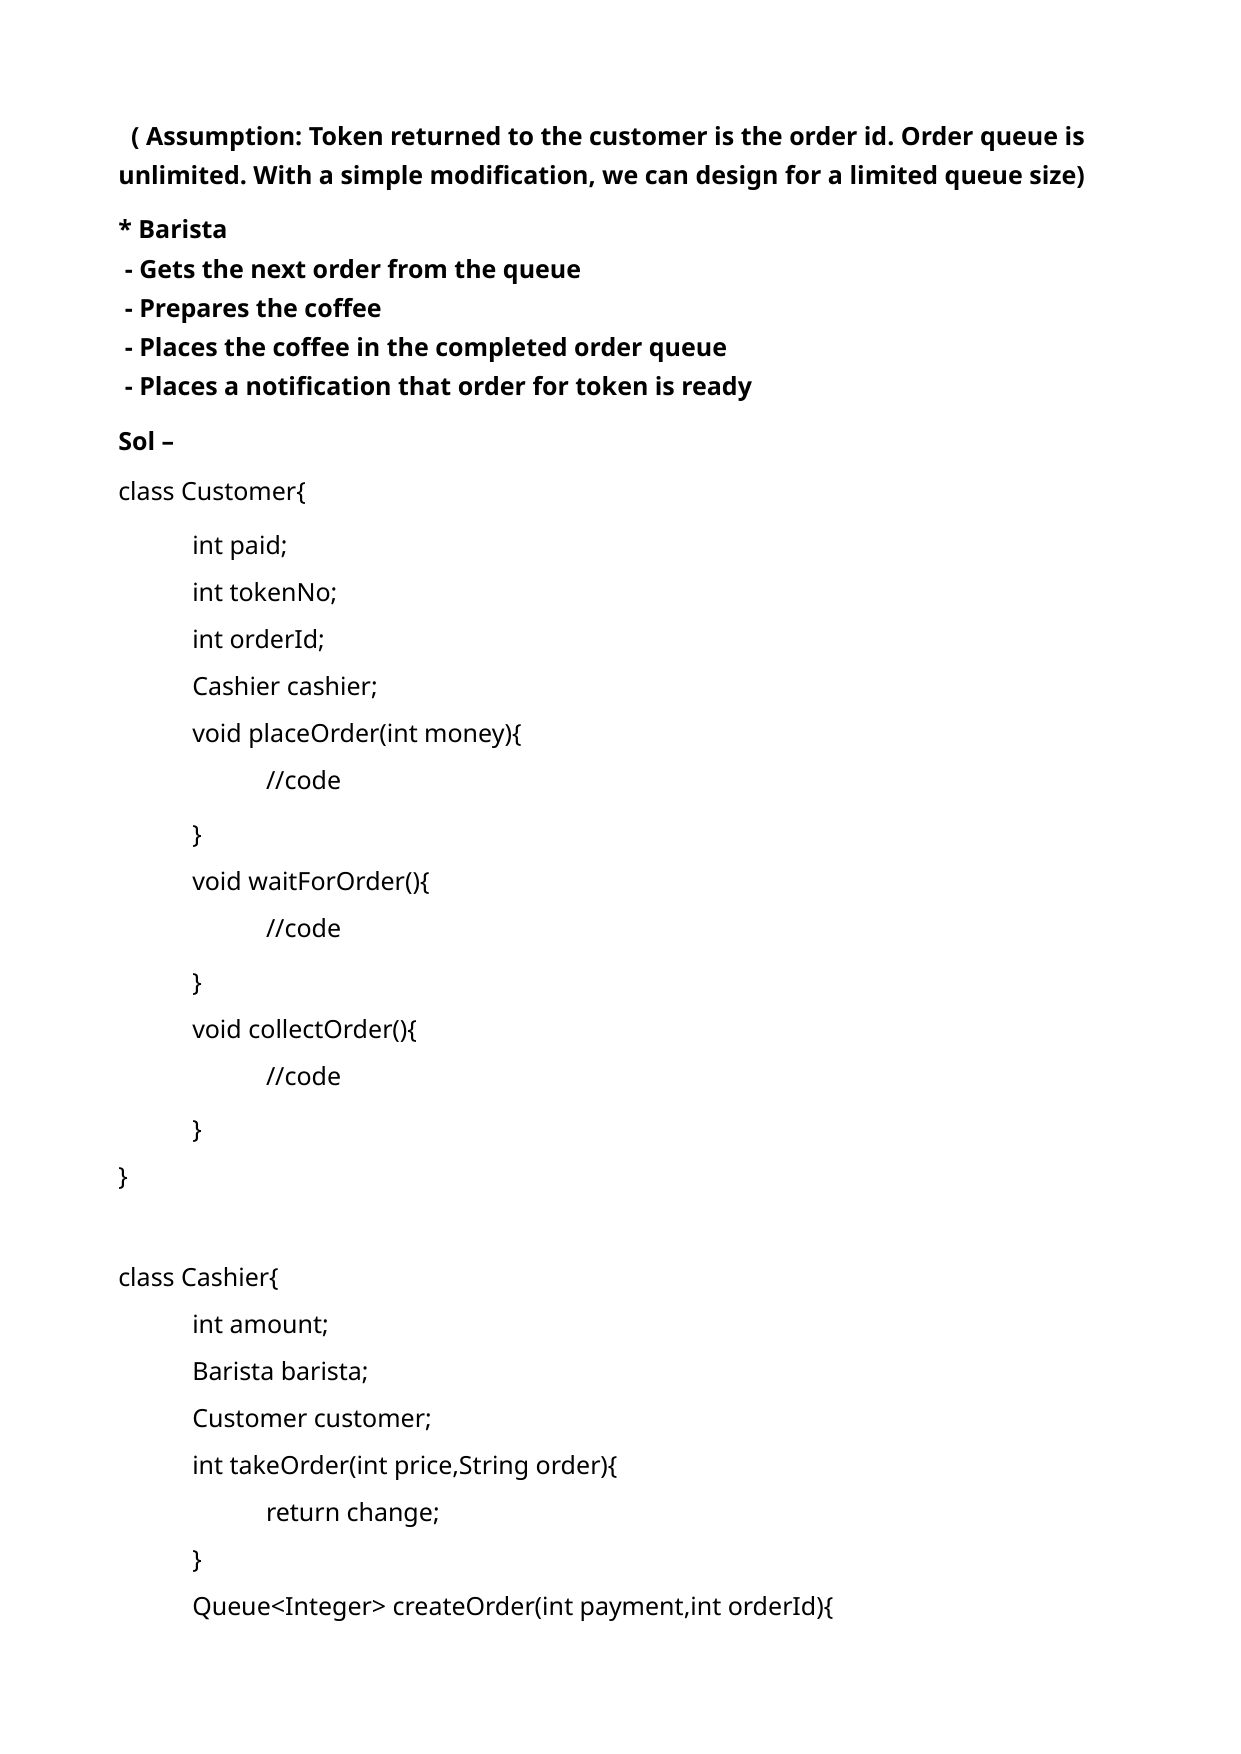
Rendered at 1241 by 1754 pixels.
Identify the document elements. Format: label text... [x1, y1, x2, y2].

text * Barista - Gets the next order from the queue - Prepares the coffee - Places the coffee in the completed order queue - Places a notification that order for token is ready [118, 212, 1122, 403]
text Cashier cashier; [118, 669, 1122, 703]
text void placeOrder(int money){ [118, 716, 1122, 750]
text return change; [118, 1495, 1122, 1529]
text Barista barista; [118, 1354, 1122, 1388]
text Sol – [118, 423, 1122, 458]
text } [118, 1542, 1122, 1576]
text int tokenNo; [118, 575, 1122, 609]
text void waitForOrder(){ [118, 864, 1122, 898]
text int paid; [118, 528, 1122, 562]
text int takeOrder(int price,String order){ [118, 1448, 1122, 1482]
text //code [118, 763, 1122, 797]
text //code [118, 1058, 1122, 1092]
text } [118, 1112, 1122, 1146]
text } [118, 964, 1122, 998]
text } [118, 817, 1122, 851]
text Queue<Integer> createOrder(int payment,int orderId){ [118, 1589, 1122, 1623]
text ( Assumption: Token returned to the customer is the order id. Order queue is unlimited. With a simple modification, we can design for a limited queue size) [118, 118, 1122, 191]
text int orderId; [118, 622, 1122, 656]
text int amount; [118, 1307, 1122, 1341]
text class Cashier{ [118, 1260, 1122, 1294]
text Customer customer; [118, 1401, 1122, 1435]
text class Customer{ [118, 473, 1122, 507]
text //code [118, 911, 1122, 945]
text } [118, 1159, 1122, 1193]
text void collectOrder(){ [118, 1011, 1122, 1045]
